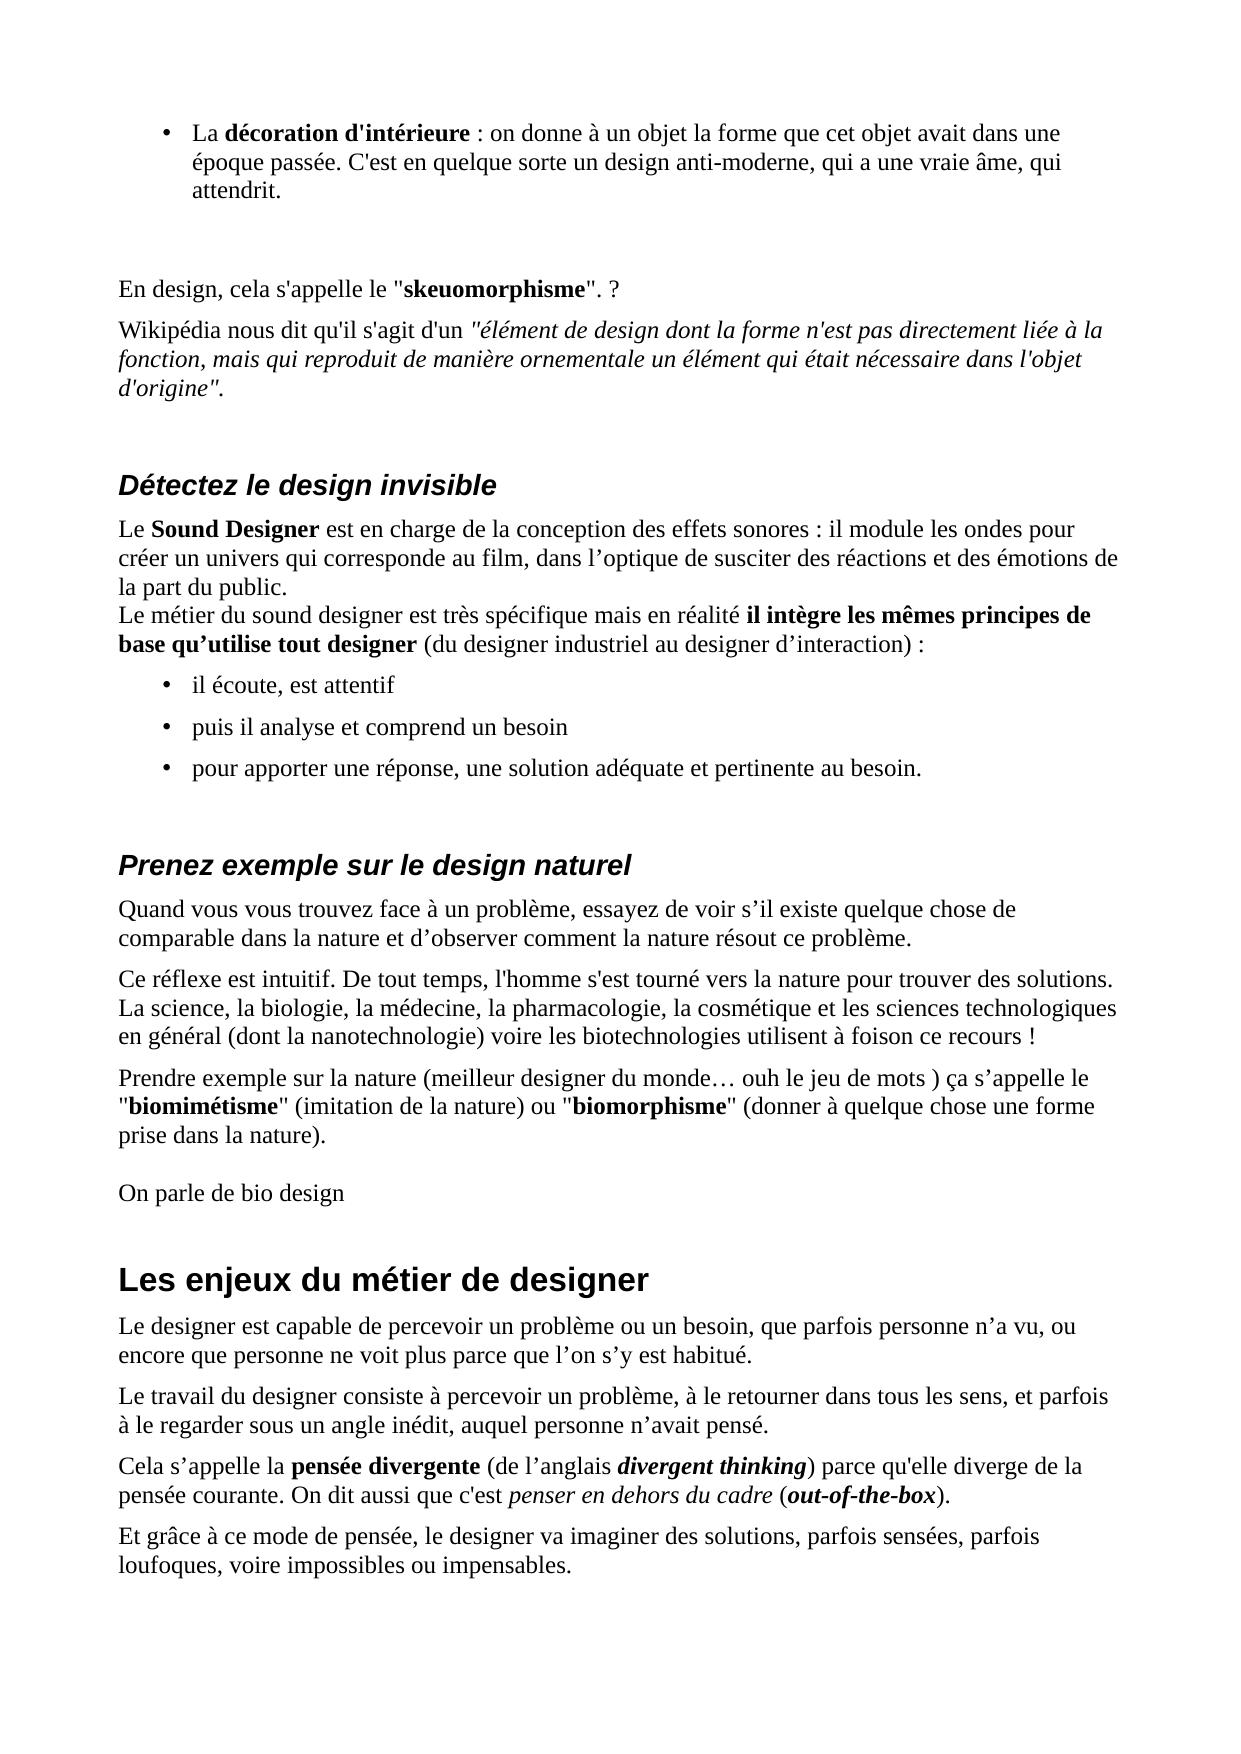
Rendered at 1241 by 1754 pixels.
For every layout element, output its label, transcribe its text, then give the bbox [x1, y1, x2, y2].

text Prendre exemple sur la nature (meilleur designer du monde… ouh le jeu de mots ) ça s’appelle le "biomimétisme" (imitation de la nature) ou "biomorphisme" (donner à quelque chose une forme prise dans la nature). [118, 1063, 1122, 1149]
subtitle Détectez le design invisible [118, 468, 1122, 502]
text Cela s’appelle la pensée divergente (de l’anglais divergent thinking) parce qu'elle diverge de la pensée courante. On dit aussi que c'est penser en dehors du cadre (out-of-the-box). [118, 1451, 1122, 1509]
text Et grâce à ce mode de pensée, le designer va imaginer des solutions, parfois sensées, parfois loufoques, voire impossibles ou impensables. [118, 1521, 1122, 1579]
text Quand vous vous trouvez face à un problème, essayez de voir s’il existe quelque chose de comparable dans la nature et d’observer comment la nature résout ce problème. [118, 894, 1122, 951]
list il écoute, est attentif [162, 670, 1122, 699]
text Ce réflexe est intuitif. De tout temps, l'homme s'est tourné vers la nature pour trouver des solutions. La science, la biologie, la médecine, la pharmacologie, la cosmétique et les sciences technologiques en général (dont la nanotechnologie) voire les biotechnologies utilisent à foison ce recours ! [118, 964, 1122, 1050]
text Le travail du designer consiste à percevoir un problème, à le retourner dans tous les sens, et parfois à le regarder sous un angle inédit, auquel personne n’avait pensé. [118, 1381, 1122, 1439]
list puis il analyse et comprend un besoin [162, 712, 1122, 740]
text On parle de bio design [118, 1178, 1122, 1206]
text Le designer est capable de percevoir un problème ou un besoin, que parfois personne n’a vu, ou encore que personne ne voit plus parce que l’on s’y est habitué. [118, 1311, 1122, 1369]
text En design, cela s'appelle le "skeuomorphisme". ? [118, 274, 1122, 303]
text Le métier du sound designer est très spécifique mais en réalité il intègre les mêmes principes de base qu’utilise tout designer (du designer industriel au designer d’interaction) : [118, 600, 1122, 658]
text Le Sound Designer est en charge de la conception des effets sonores : il module les ondes pour créer un univers qui corresponde au film, dans l’optique de susciter des réactions et des émotions de la part du public. [118, 514, 1122, 600]
list pour apporter une réponse, une solution adéquate et pertinente au besoin. [162, 753, 1122, 782]
list La décoration d'intérieure : on donne à un objet la forme que cet objet avait dans une époque passée. C'est en quelque sorte un design anti-moderne, qui a une vraie âme, qui attendrit. [162, 118, 1122, 204]
subtitle Les enjeux du métier de designer [118, 1260, 1122, 1299]
subtitle Prenez exemple sur le design naturel [118, 848, 1122, 881]
text Wikipédia nous dit qu'il s'agit d'un "élément de design dont la forme n'est pas directement liée à la fonction, mais qui reproduit de manière ornementale un élément qui était nécessaire dans l'objet d'origine". [118, 316, 1122, 402]
